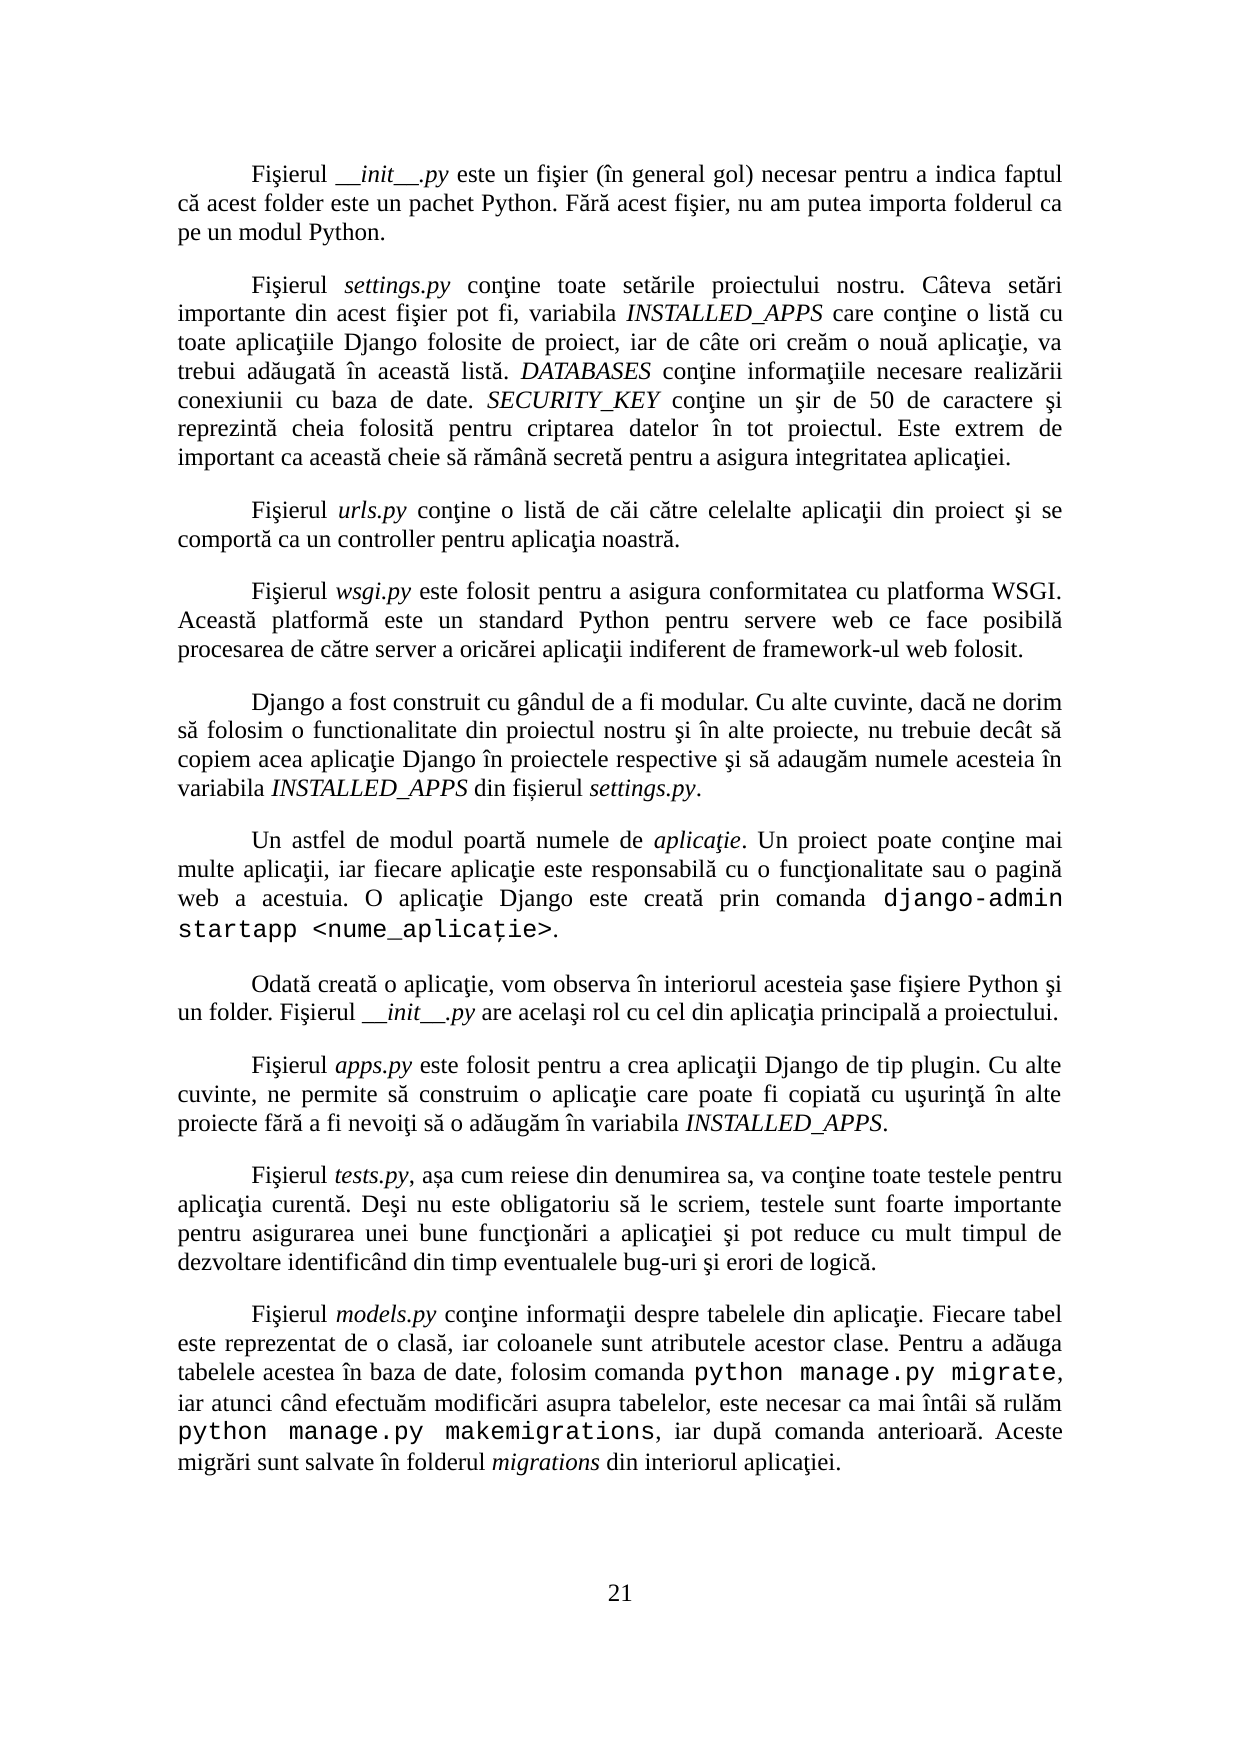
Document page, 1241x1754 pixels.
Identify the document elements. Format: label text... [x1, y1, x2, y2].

text Fişierul wsgi.py este folosit pentru a asigura conformitatea cu platforma WSGI. Această platformă este un standard Python pentru servere web ce face posibilă procesarea de către server a oricărei aplicaţii indiferent de framework-ul web folosit. [177, 576, 1063, 663]
text Fişierul __init__.py este un fişier (în general gol) necesar pentru a indica faptul că acest folder este un pachet Python. Fără acest fişier, nu am putea importa folderul ca pe un modul Python. [177, 159, 1063, 246]
text Odată creată o aplicaţie, vom observa în interiorul acesteia şase fişiere Python şi un folder. Fişierul __init__.py are acelaşi rol cu cel din aplicaţia principală a proiectului. [177, 969, 1063, 1026]
text Fişierul models.py conţine informaţii despre tabelele din aplicaţie. Fiecare tabel este reprezentat de o clasă, iar coloanele sunt atributele acestor clase. Pentru a adăuga tabelele acestea în baza de date, folosim comanda python manage.py migrate, iar atunci când efectuăm modificări asupra tabelelor, este necesar ca mai întâi să rulăm python manage.py makemigrations, iar după comanda anterioară. Aceste migrări sunt salvate în folderul migrations din interiorul aplicaţiei. [177, 1299, 1063, 1476]
text Fişierul settings.py conţine toate setările proiectului nostru. Câteva setări importante din acest fişier pot fi, variabila INSTALLED_APPS care conţine o listă cu toate aplicaţiile Django folosite de proiect, iar de câte ori creăm o nouă aplicaţie, va trebui adăugată în această listă. DATABASES conţine informaţiile necesare realizării conexiunii cu baza de date. SECURITY_KEY conţine un şir de 50 de caractere şi reprezintă cheia folosită pentru criptarea datelor în tot proiectul. Este extrem de important ca această cheie să rămână secretă pentru a asigura integritatea aplicaţiei. [177, 270, 1063, 471]
text Fişierul urls.py conţine o listă de căi către celelalte aplicaţii din proiect şi se comportă ca un controller pentru aplicaţia noastră. [177, 495, 1063, 552]
text Un astfel de modul poartă numele de aplicaţie. Un proiect poate conţine mai multe aplicaţii, iar fiecare aplicaţie este responsabilă cu o funcţionalitate sau o pagină web a acestuia. O aplicaţie Django este creată prin comanda django-admin startapp <nume_aplicaţie>. [177, 826, 1063, 945]
text Django a fost construit cu gândul de a fi modular. Cu alte cuvinte, dacă ne dorim să folosim o functionalitate din proiectul nostru şi în alte proiecte, nu trebuie decât să copiem acea aplicaţie Django în proiectele respective şi să adaugăm numele acesteia în variabila INSTALLED_APPS din fișierul settings.py. [177, 687, 1063, 802]
text Fişierul tests.py, așa cum reiese din denumirea sa, va conţine toate testele pentru aplicaţia curentă. Deşi nu este obligatoriu să le scriem, testele sunt foarte importante pentru asigurarea unei bune funcţionări a aplicaţiei şi pot reduce cu mult timpul de dezvoltare identificând din timp eventualele bug-uri şi erori de logică. [177, 1160, 1063, 1275]
text Fişierul apps.py este folosit pentru a crea aplicaţii Django de tip plugin. Cu alte cuvinte, ne permite să construim o aplicaţie care poate fi copiată cu uşurinţă în alte proiecte fără a fi nevoiţi să o adăugăm în variabila INSTALLED_APPS. [177, 1050, 1063, 1136]
